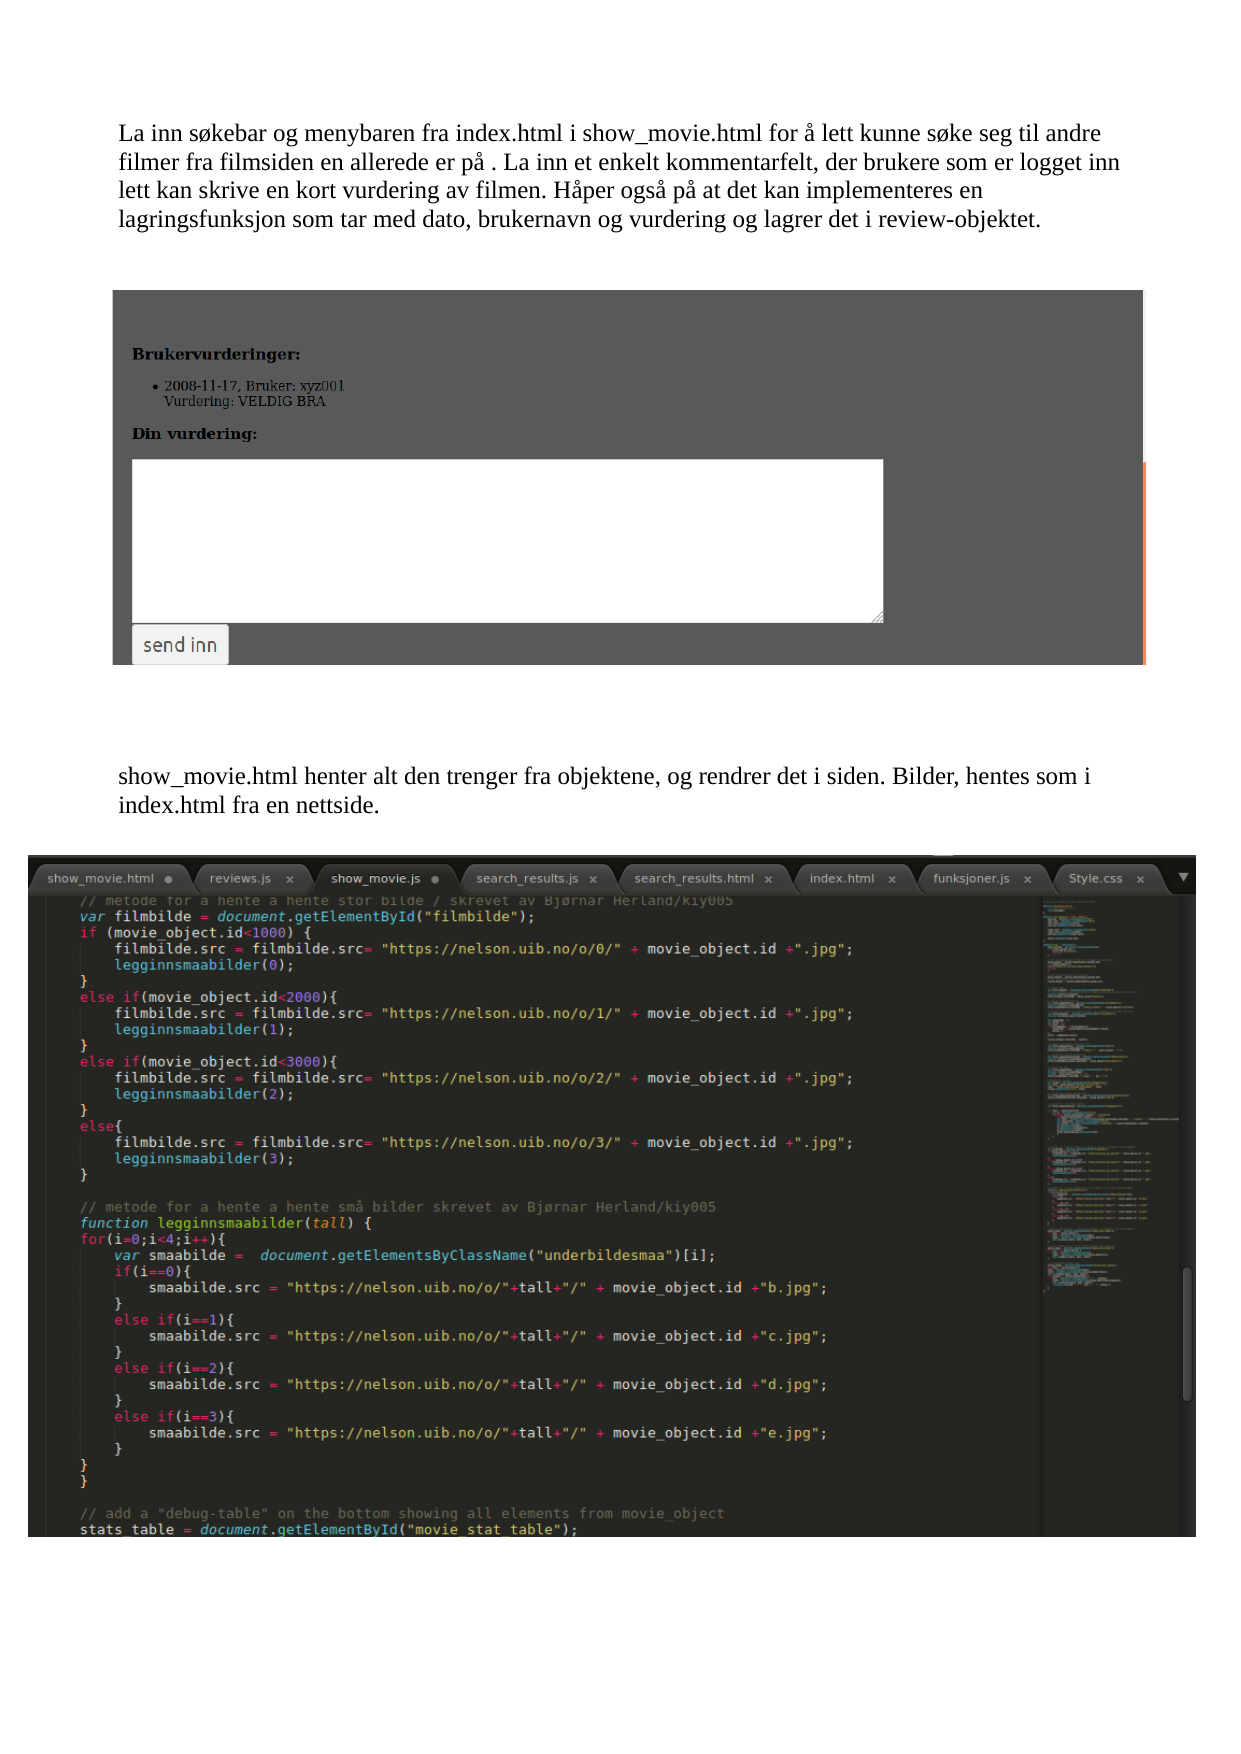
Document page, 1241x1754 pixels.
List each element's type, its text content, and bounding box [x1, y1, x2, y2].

text show_movie.html henter alt den trenger fra objektene, og rendrer det i siden. Bilder, hentes som i index.html fra en nettside. [118, 761, 1122, 819]
text La inn søkebar og menybaren fra index.html i show_movie.html for å lett kunne søke seg til andre filmer fra filmsiden en allerede er på . La inn et enkelt kommentarfelt, der brukere som er logget inn lett kan skrive en kort vurdering av filmen. Håper også på at det kan implementeres en lagringsfunksjon som tar med dato, brukernavn og vurdering og lagrer det i review-objektet. [118, 118, 1122, 233]
picture [112, 290, 1147, 653]
picture [28, 855, 1155, 1537]
